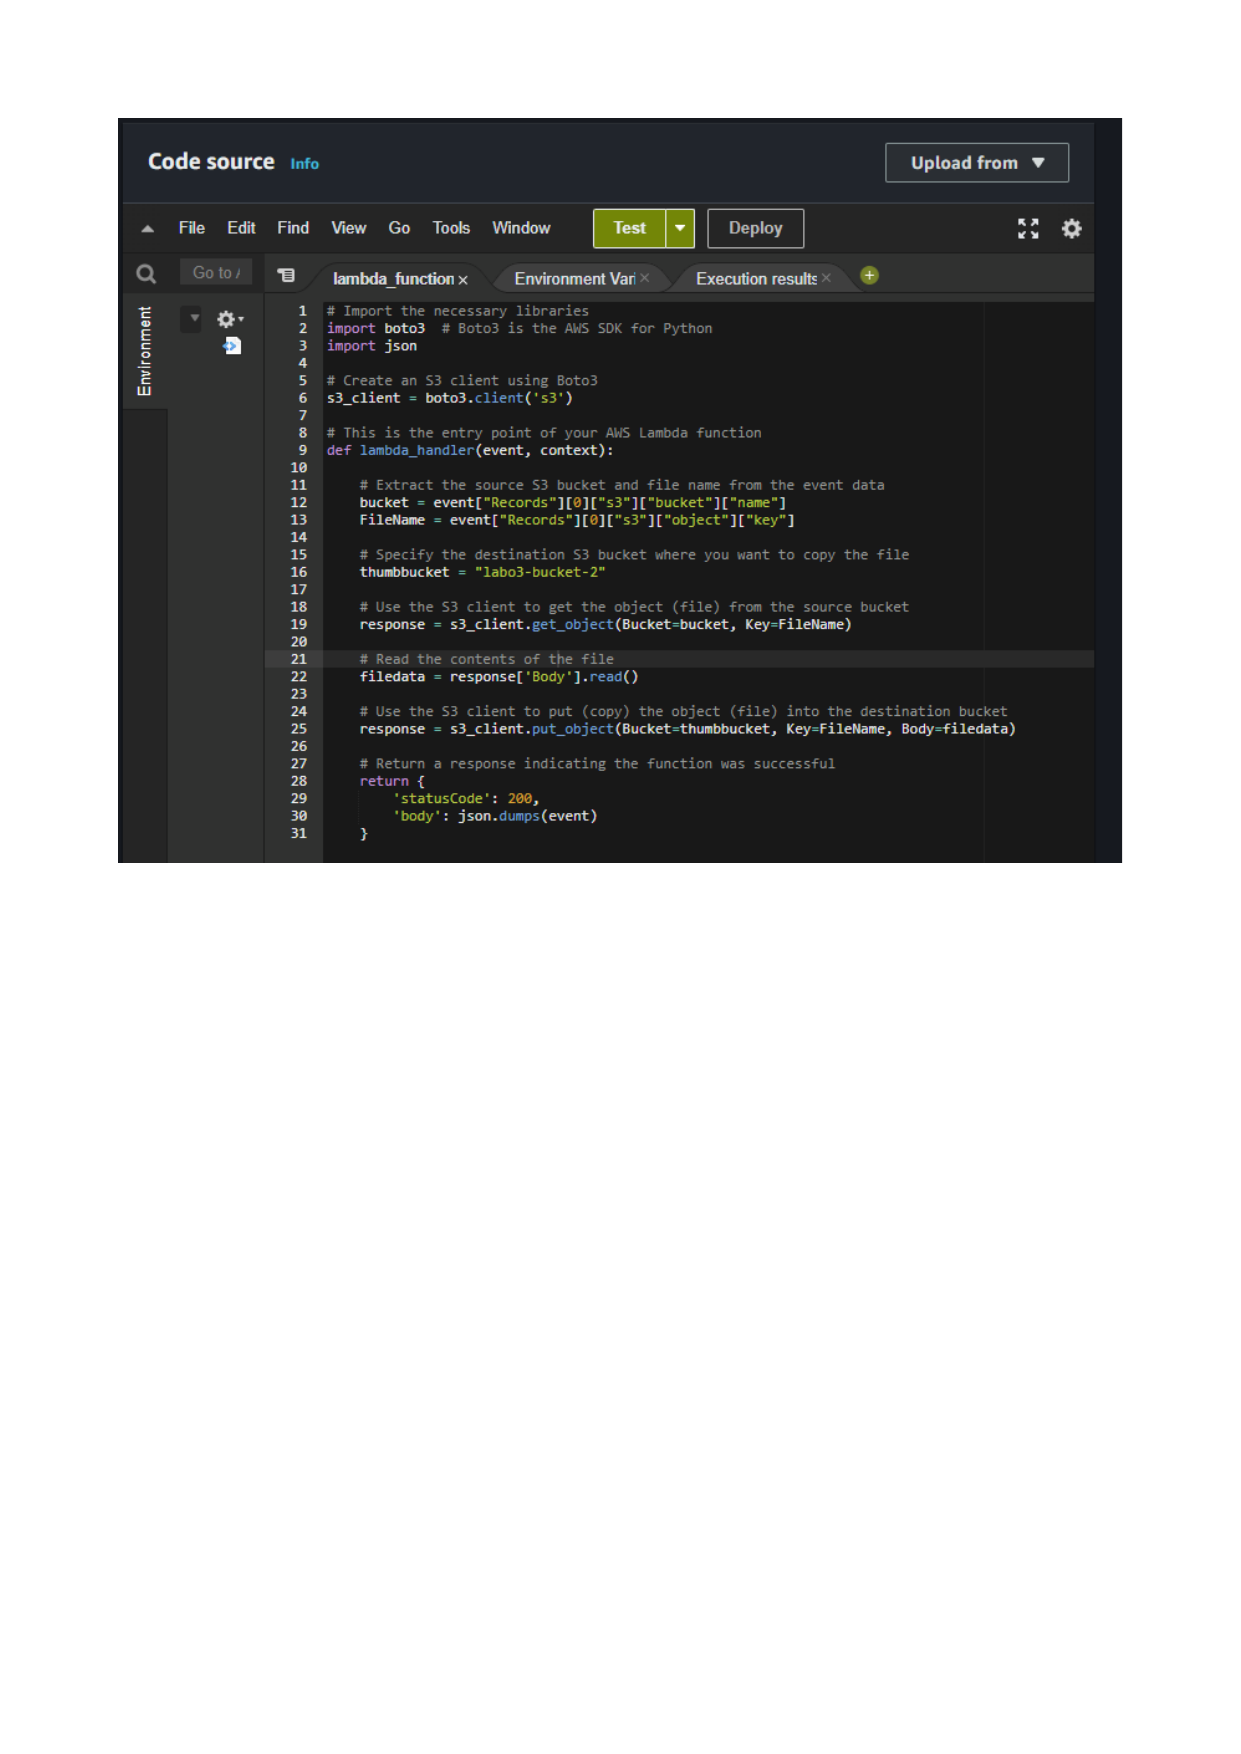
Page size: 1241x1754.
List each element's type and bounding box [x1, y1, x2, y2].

picture [118, 118, 1123, 863]
